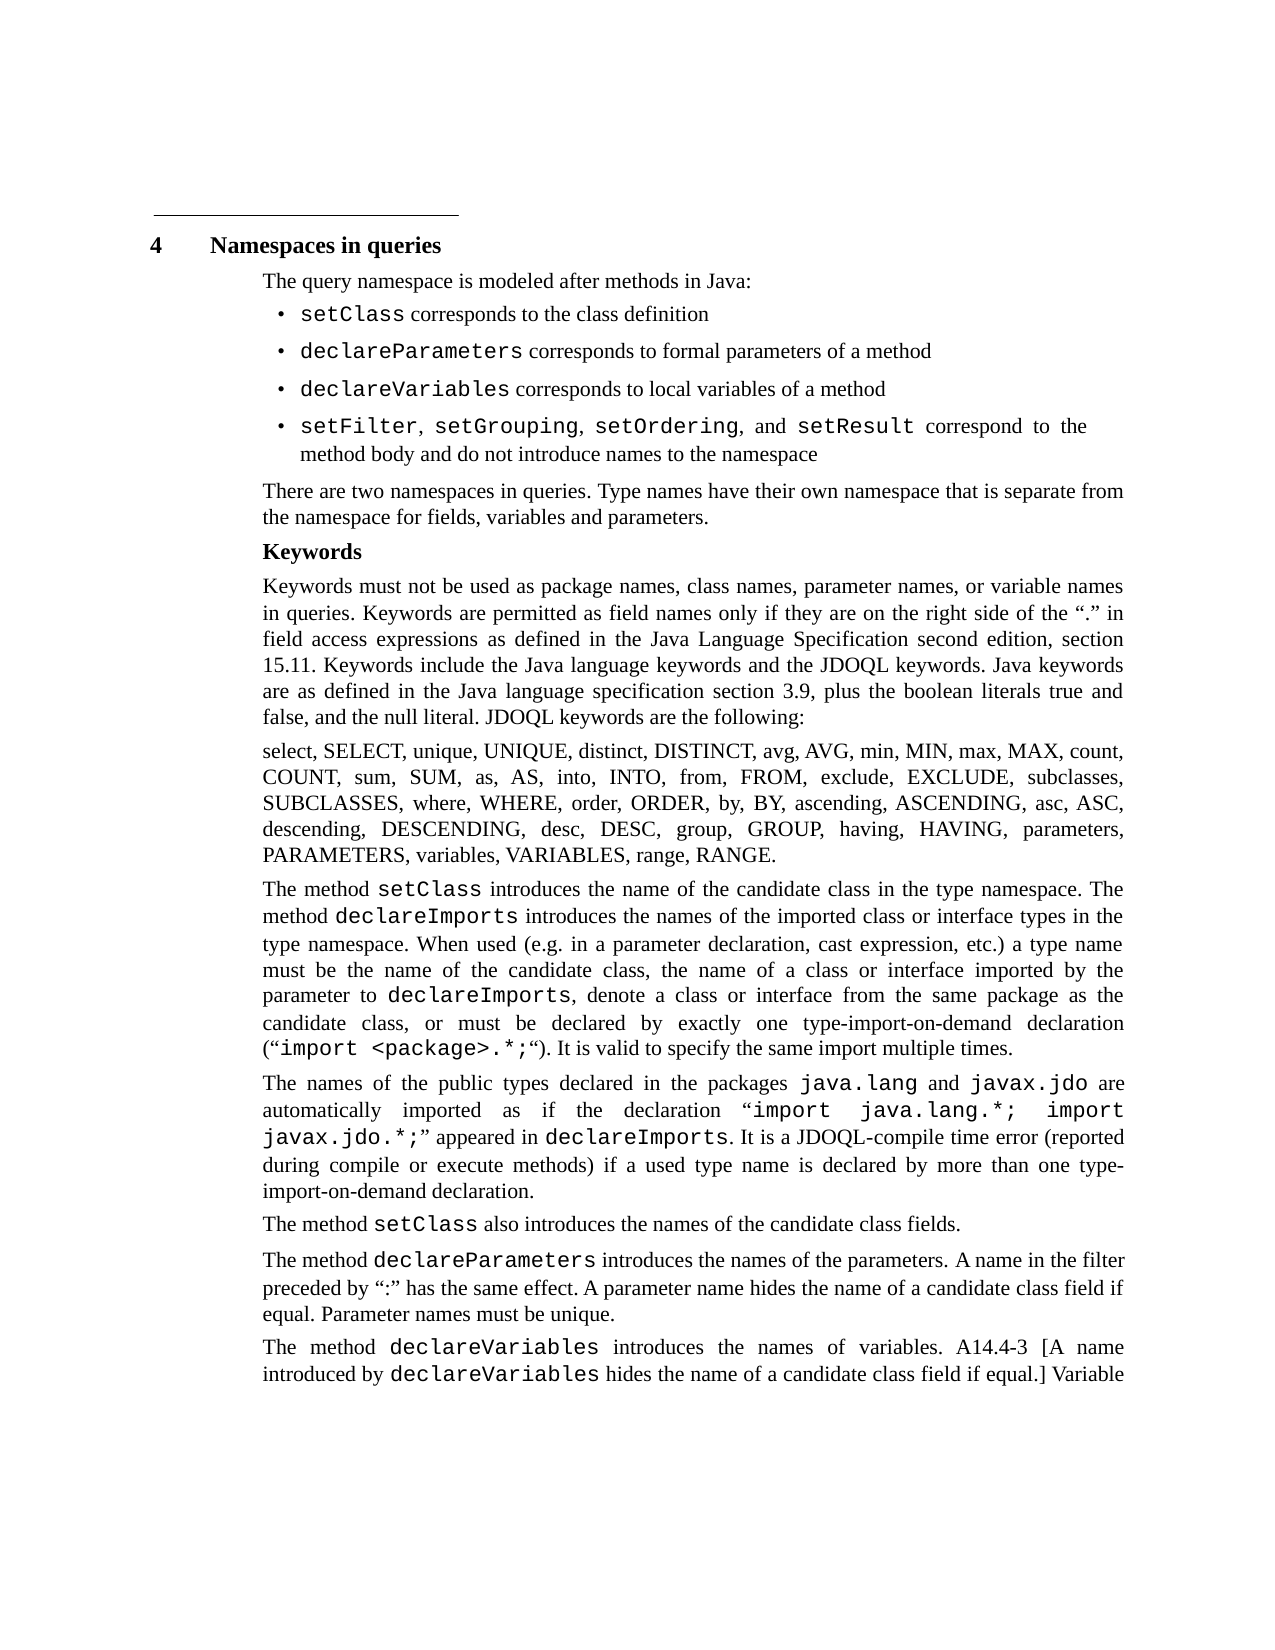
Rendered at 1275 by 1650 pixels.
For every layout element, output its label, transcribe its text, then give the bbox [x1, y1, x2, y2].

text • declareParameters corresponds to formal parameters of a method [277, 338, 1087, 366]
text A14.4-6 [Keywords must not be used as package names, class names, parameter names, or variable names in queries]. A14.4-7 [Keywords are permitted as field names only if they are on the right side of the “.” in field access expressions] as defined in the Java Language Specification second edition, section 15.11. Keywords include the Java language keywords and the JDOQL keywords. Java keywords are as defined in the Java language specification section 3.9, plus the boolean literals true and false, and the null literal. JDOQL keywords are the following: [262, 573, 1125, 729]
subtitle Keywords [150, 537, 1125, 564]
text • declareVariables corresponds to local variables of a method [277, 376, 1087, 403]
text The query namespace is modeled after methods in Java: [262, 267, 1125, 293]
subtitle Namespaces in queries [150, 231, 1125, 258]
text The method declareParameters introduces the names of the parameters. A14.4-2 [A name in the filter preceded by “:” has the same effect. A parameter name hides the name of a candidate class field if equal.] Parameter names must be unique. [262, 1247, 1125, 1326]
text The method setClass introduces the name of the candidate class in the type namespace. The method declareImports introduces the names of the imported class or interface types in the type namespace. When used (e.g. in a parameter declaration, cast expression, etc.) a type name must be the name of the candidate class, the name of a class or interface imported by the parameter to declareImports, denote a class or interface from the same package as the candidate class, or must be declared by exactly one type-import-on-demand declaration (“import <package>.*;“). A14.4-5 [It is valid to specify the same import multiple times.] [262, 876, 1125, 1062]
text select, SELECT, unique, UNIQUE, distinct, DISTINCT, avg, AVG, min, MIN, max, MAX, count, COUNT, sum, SUM, as, AS, into, INTO, from, FROM, exclude, EXCLUDE, subclasses, SUBCLASSES, where, WHERE, order, ORDER, by, BY, ascending, ASCENDING, asc, ASC, descending, DESCENDING, desc, DESC, group, GROUP, having, HAVING, parameters, PARAMETERS, variables, VARIABLES, range, RANGE. [262, 737, 1125, 867]
text There are two namespaces in queries. A14.4-1 [Type names have their own namespace that is separate from the namespace for fields, variables and parameters.] [262, 477, 1125, 529]
text The method declareVariables introduces the names of variables. A14.4-3 [A name introduced by declareVariables hides the name of a candidate class field if equal.] Variable [262, 1334, 1125, 1388]
text The names of the public types declared in the packages java.lang and javax.jdo are automatically imported as if the declaration “import java.lang.*; import javax.jdo.*;” appeared in declareImports. It is a JDOQL-compile time error (reported during compile or execute methods) if a used type name is declared by more than one type-import-on-demand declaration. [262, 1070, 1125, 1203]
text • setFilter, setGrouping, setOrdering, and setResult correspond to the method body and do not introduce names to the namespace [277, 413, 1087, 466]
text The method setClass also introduces the names of the candidate class fields. [262, 1211, 1125, 1238]
text • setClass corresponds to the class definition [277, 301, 1087, 328]
